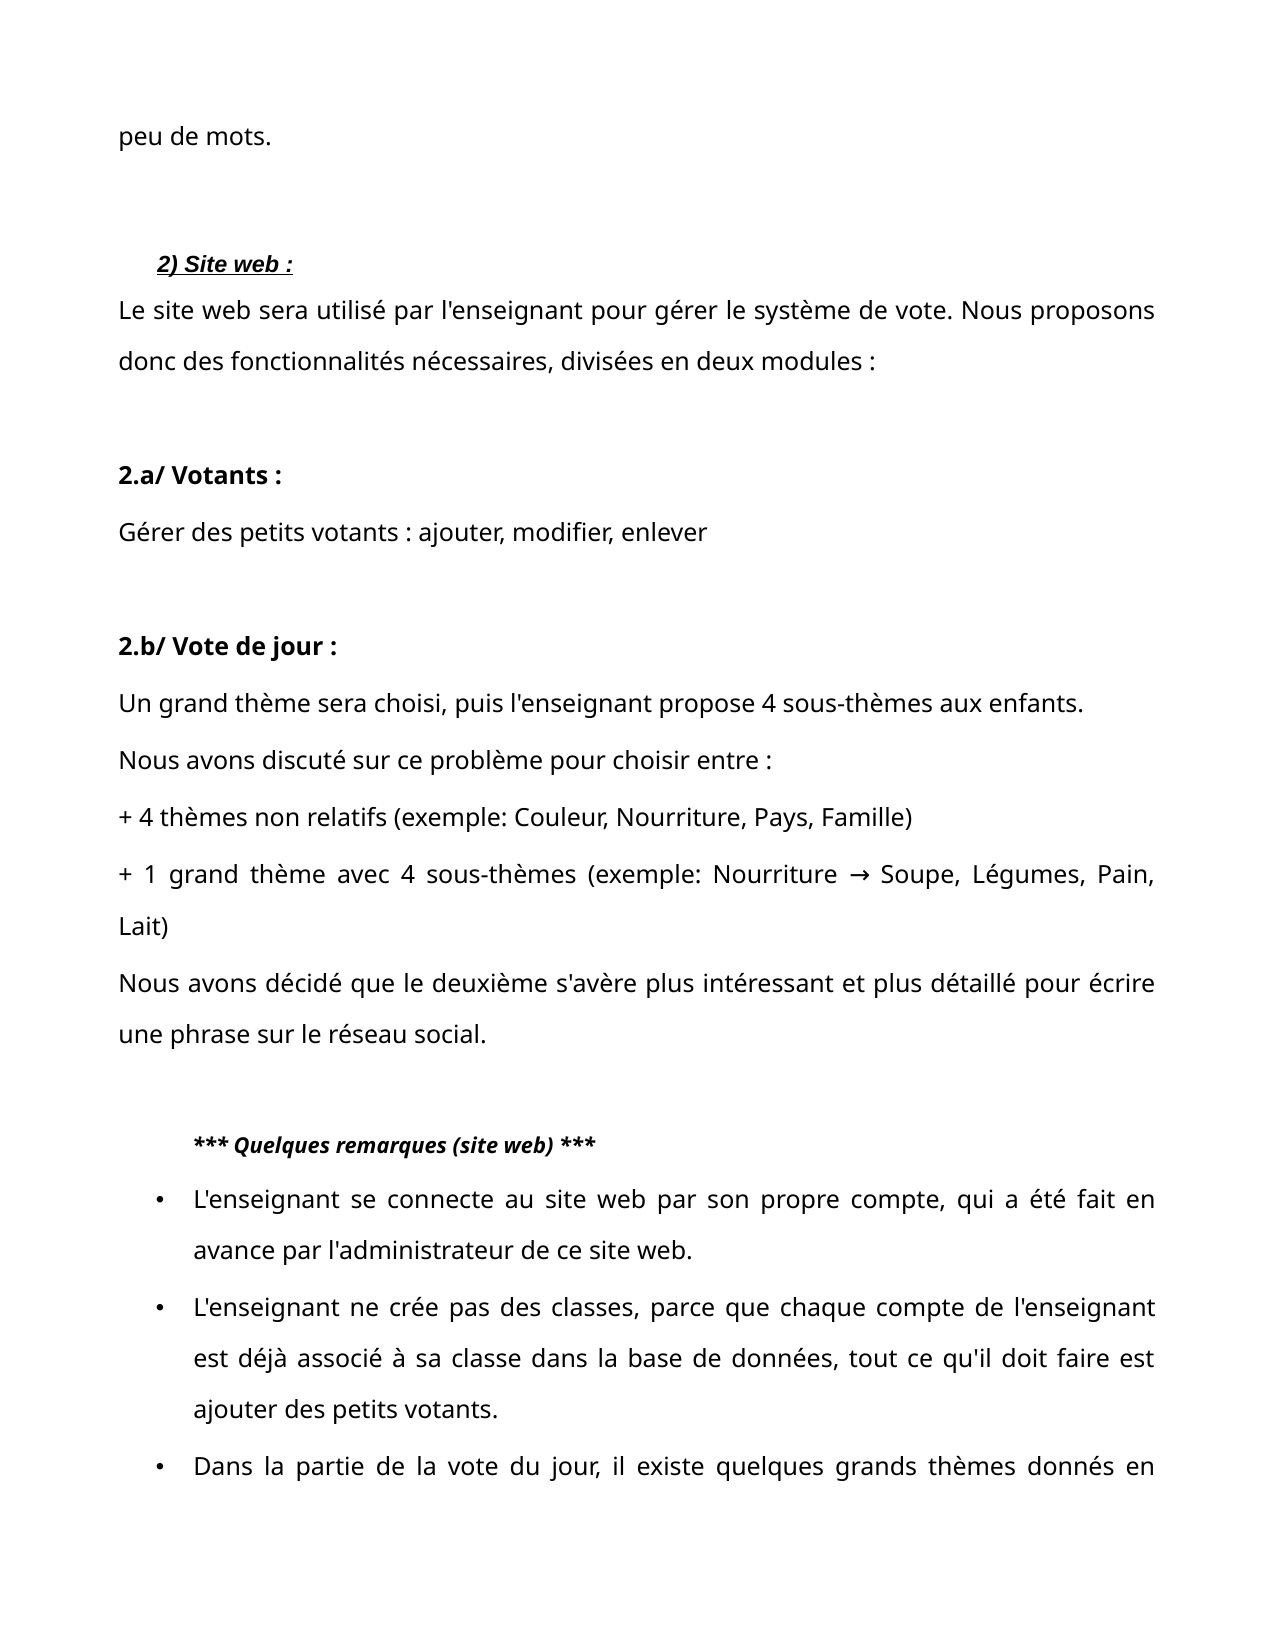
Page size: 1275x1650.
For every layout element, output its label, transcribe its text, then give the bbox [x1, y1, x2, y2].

list Dans la partie de la vote du jour, il existe quelques grands thèmes donnés en [156, 1448, 1157, 1483]
text 2.a/ Votants : [118, 458, 1157, 492]
text Nous avons décidé que le deuxième s'avère plus intéressant et plus détaillé pour écrire une phrase sur le réseau social. [118, 965, 1157, 1050]
text Nous avons discuté sur ce problème pour choisir entre : [118, 743, 1157, 777]
text peu de mots. [118, 118, 1157, 152]
text Le site web sera utilisé par l'enseignant pour gérer le système de vote. Nous proposons donc des fonctionnalités nécessaires, divisées en deux modules : [118, 292, 1157, 377]
list L'enseignant ne crée pas des classes, parce que chaque compte de l'enseignant est déjà associé à sa classe dans la base de données, tout ce qu'il doit faire est ajouter des petits votants. [156, 1289, 1157, 1426]
list L'enseignant se connecte au site web par son propre compte, qui a été fait en avance par l'administrateur de ce site web. [156, 1181, 1157, 1266]
subtitle 2) Site web : [118, 250, 1157, 277]
text Un grand thème sera choisi, puis l'enseignant propose 4 sous-thèmes aux enfants. [118, 686, 1157, 720]
text 2.b/ Vote de jour : [118, 629, 1157, 663]
text Gérer des petits votants : ajouter, modifier, enlever [118, 515, 1157, 549]
text *** Quelques remarques (site web) *** [118, 1131, 1157, 1160]
text + 4 thèmes non relatifs (exemple: Couleur, Nourriture, Pays, Famille) [118, 800, 1157, 834]
text + 1 grand thème avec 4 sous-thèmes (exemple: Nourriture → Soupe, Légumes, Pain, Lait) [118, 857, 1157, 942]
